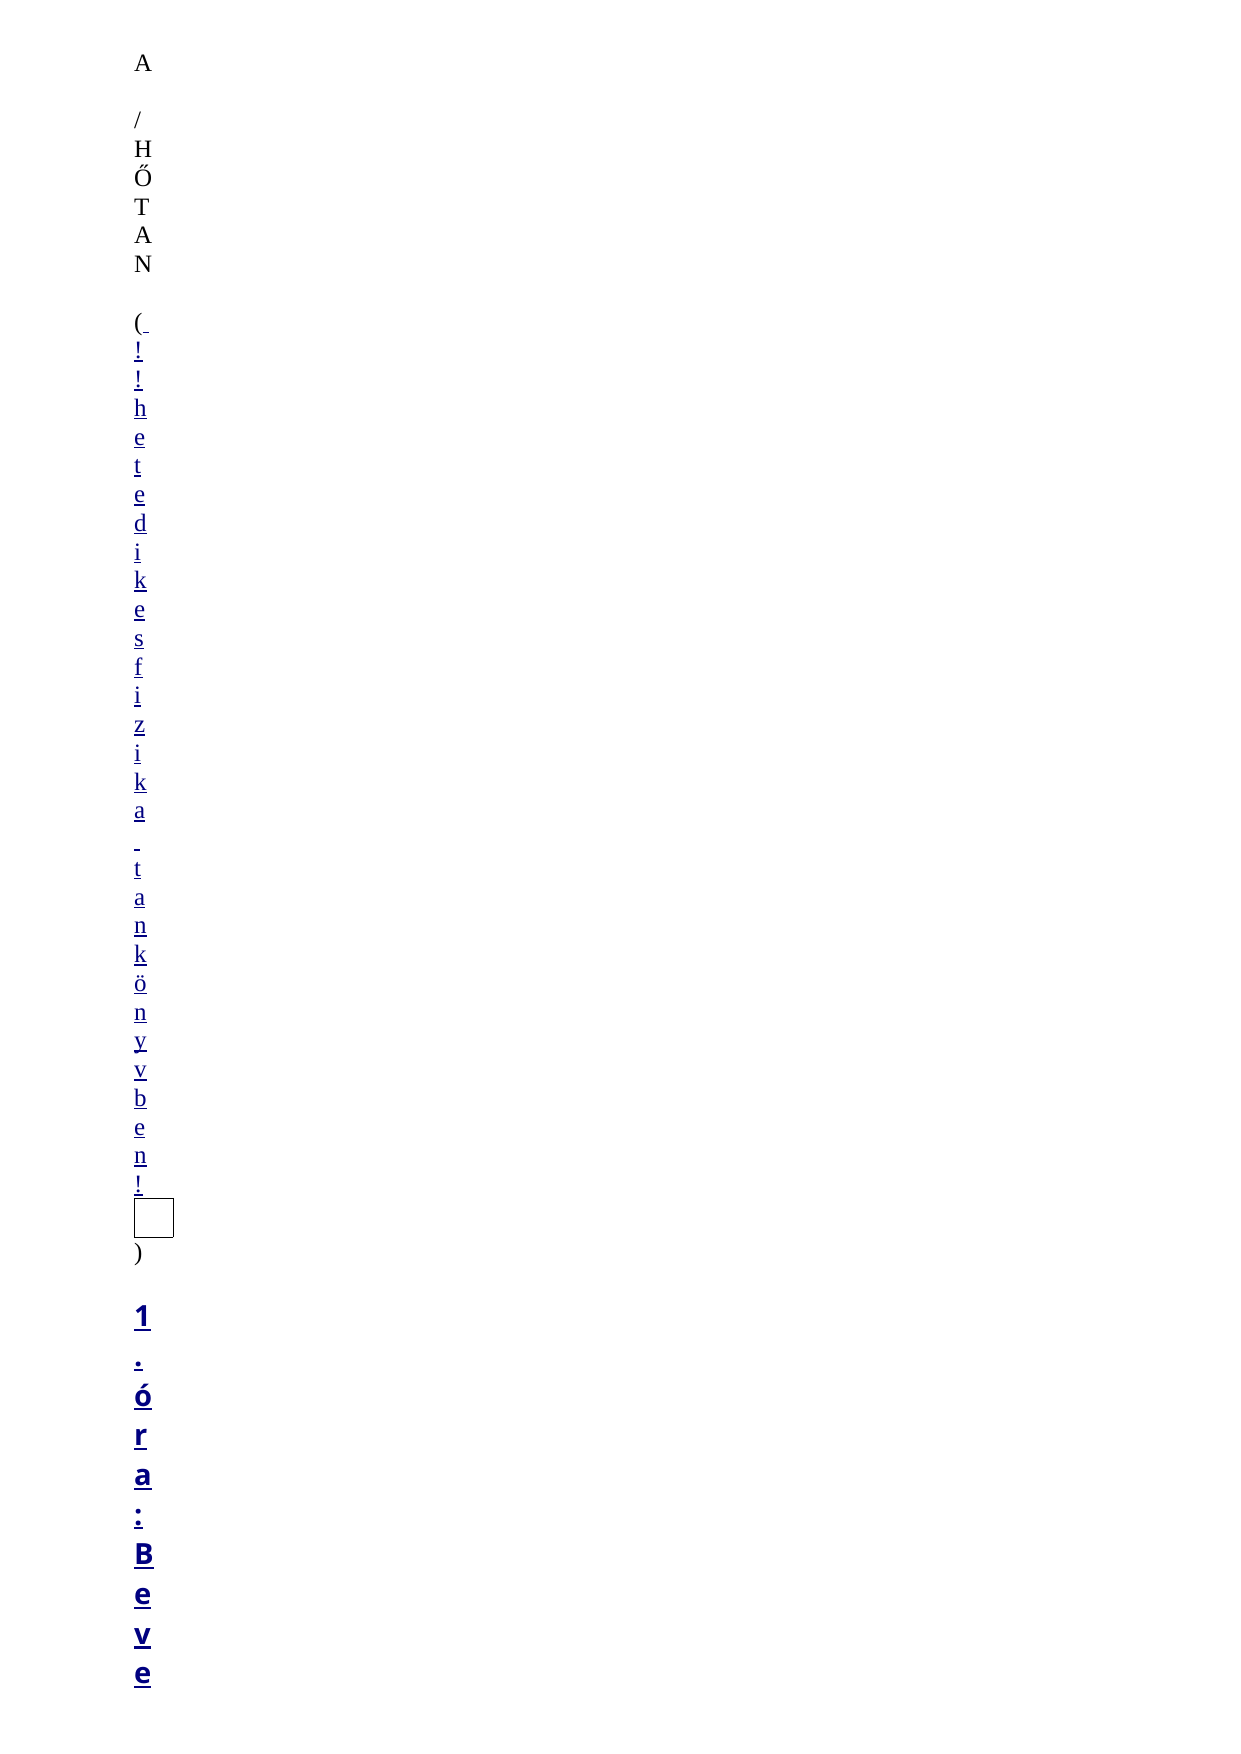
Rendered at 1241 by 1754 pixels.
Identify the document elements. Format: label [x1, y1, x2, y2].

table_header [118, 45, 131, 1695]
